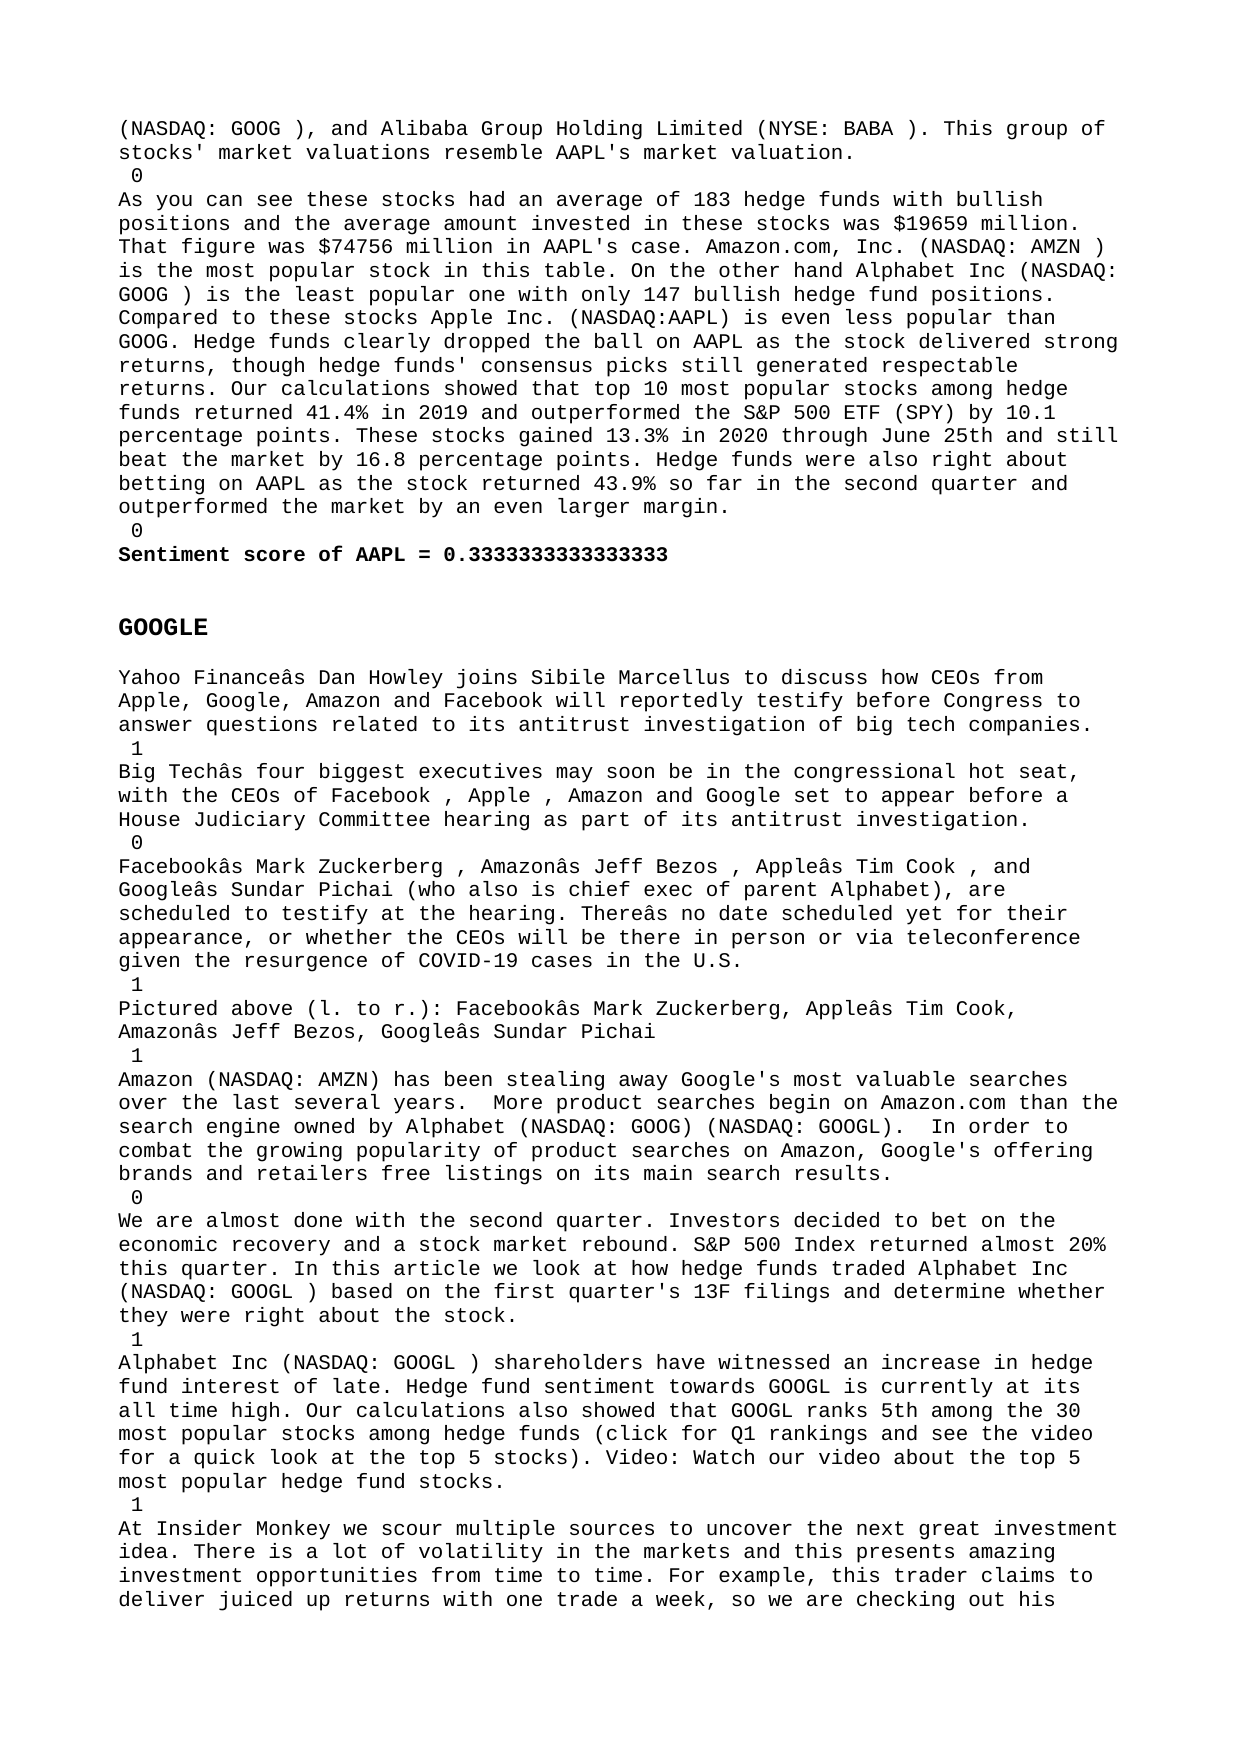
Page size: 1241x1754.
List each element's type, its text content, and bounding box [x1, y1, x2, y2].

text 0 [118, 165, 1122, 189]
text 0 [118, 520, 1122, 544]
text (NASDAQ: GOOG ), and Alibaba Group Holding Limited (NYSE: BABA ). This group of stocks' market valuations resemble AAPL's market valuation. [118, 118, 1122, 165]
text Big Techâs four biggest executives may soon be in the congressional hot seat, with the CEOs of Facebook , Apple , Amazon and Google set to appear before a House Judiciary Committee hearing as part of its antitrust investigation. [118, 761, 1122, 832]
text Alphabet Inc (NASDAQ: GOOGL ) shareholders have witnessed an increase in hedge fund interest of late. Hedge fund sentiment towards GOOGL is currently at its all time high. Our calculations also showed that GOOGL ranks 5th among the 30 most popular stocks among hedge funds (click for Q1 rankings and see the video for a quick look at the top 5 stocks). Video: Watch our video about the top 5 most popular hedge fund stocks. [118, 1352, 1122, 1494]
text 0 [118, 1187, 1122, 1211]
text At Insider Monkey we scour multiple sources to uncover the next great investment idea. There is a lot of volatility in the markets and this presents amazing investment opportunities from time to time. For example, this trader claims to deliver juiced up returns with one trade a week, so we are checking out his [118, 1518, 1122, 1612]
text 0 [118, 832, 1122, 856]
text 1 [118, 738, 1122, 761]
text Pictured above (l. to r.): Facebookâs Mark Zuckerberg, Appleâs Tim Cook, Amazonâs Jeff Bezos, Googleâs Sundar Pichai [118, 998, 1122, 1045]
text As you can see these stocks had an average of 183 hedge funds with bullish positions and the average amount invested in these stocks was $19659 million. That figure was $74756 million in AAPL's case. Amazon.com, Inc. (NASDAQ: AMZN ) is the most popular stock in this table. On the other hand Alphabet Inc (NASDAQ: GOOG ) is the least popular one with only 147 bullish hedge fund positions. Compared to these stocks Apple Inc. (NASDAQ:AAPL) is even less popular than GOOG. Hedge funds clearly dropped the ball on AAPL as the stock delivered strong returns, though hedge funds' consensus picks still generated respectable returns. Our calculations showed that top 10 most popular stocks among hedge funds returned 41.4% in 2019 and outperformed the S&P 500 ETF (SPY) by 10.1 percentage points. These stocks gained 13.3% in 2020 through June 25th and still beat the market by 16.8 percentage points. Hedge funds were also right about betting on AAPL as the stock returned 43.9% so far in the second quarter and outperformed the market by an even larger margin. [118, 189, 1122, 520]
text 1 [118, 1329, 1122, 1352]
text 1 [118, 1045, 1122, 1069]
text 1 [118, 1494, 1122, 1518]
text We are almost done with the second quarter. Investors decided to bet on the economic recovery and a stock market rebound. S&P 500 Index returned almost 20% this quarter. In this article we look at how hedge funds traded Alphabet Inc (NASDAQ: GOOGL ) based on the first quarter's 13F filings and determine whether they were right about the stock. [118, 1211, 1122, 1329]
text GOOGLE [118, 615, 1122, 643]
text Facebookâs Mark Zuckerberg , Amazonâs Jeff Bezos , Appleâs Tim Cook , and Googleâs Sundar Pichai (who also is chief exec of parent Alphabet), are scheduled to testify at the hearing. Thereâs no date scheduled yet for their appearance, or whether the CEOs will be there in person or via teleconference given the resurgence of COVID-19 cases in the U.S. [118, 856, 1122, 974]
text 1 [118, 974, 1122, 998]
text Yahoo Financeâs Dan Howley joins Sibile Marcellus to discuss how CEOs from Apple, Google, Amazon and Facebook will reportedly testify before Congress to answer questions related to its antitrust investigation of big tech companies. [118, 667, 1122, 738]
text Sentiment score of AAPL = 0.3333333333333333 [118, 544, 1122, 567]
text Amazon (NASDAQ: AMZN) has been stealing away Google's most valuable searches over the last several years. More product searches begin on Amazon.com than the search engine owned by Alphabet (NASDAQ: GOOG) (NASDAQ: GOOGL). In order to combat the growing popularity of product searches on Amazon, Google's offering brands and retailers free listings on its main search results. [118, 1069, 1122, 1187]
